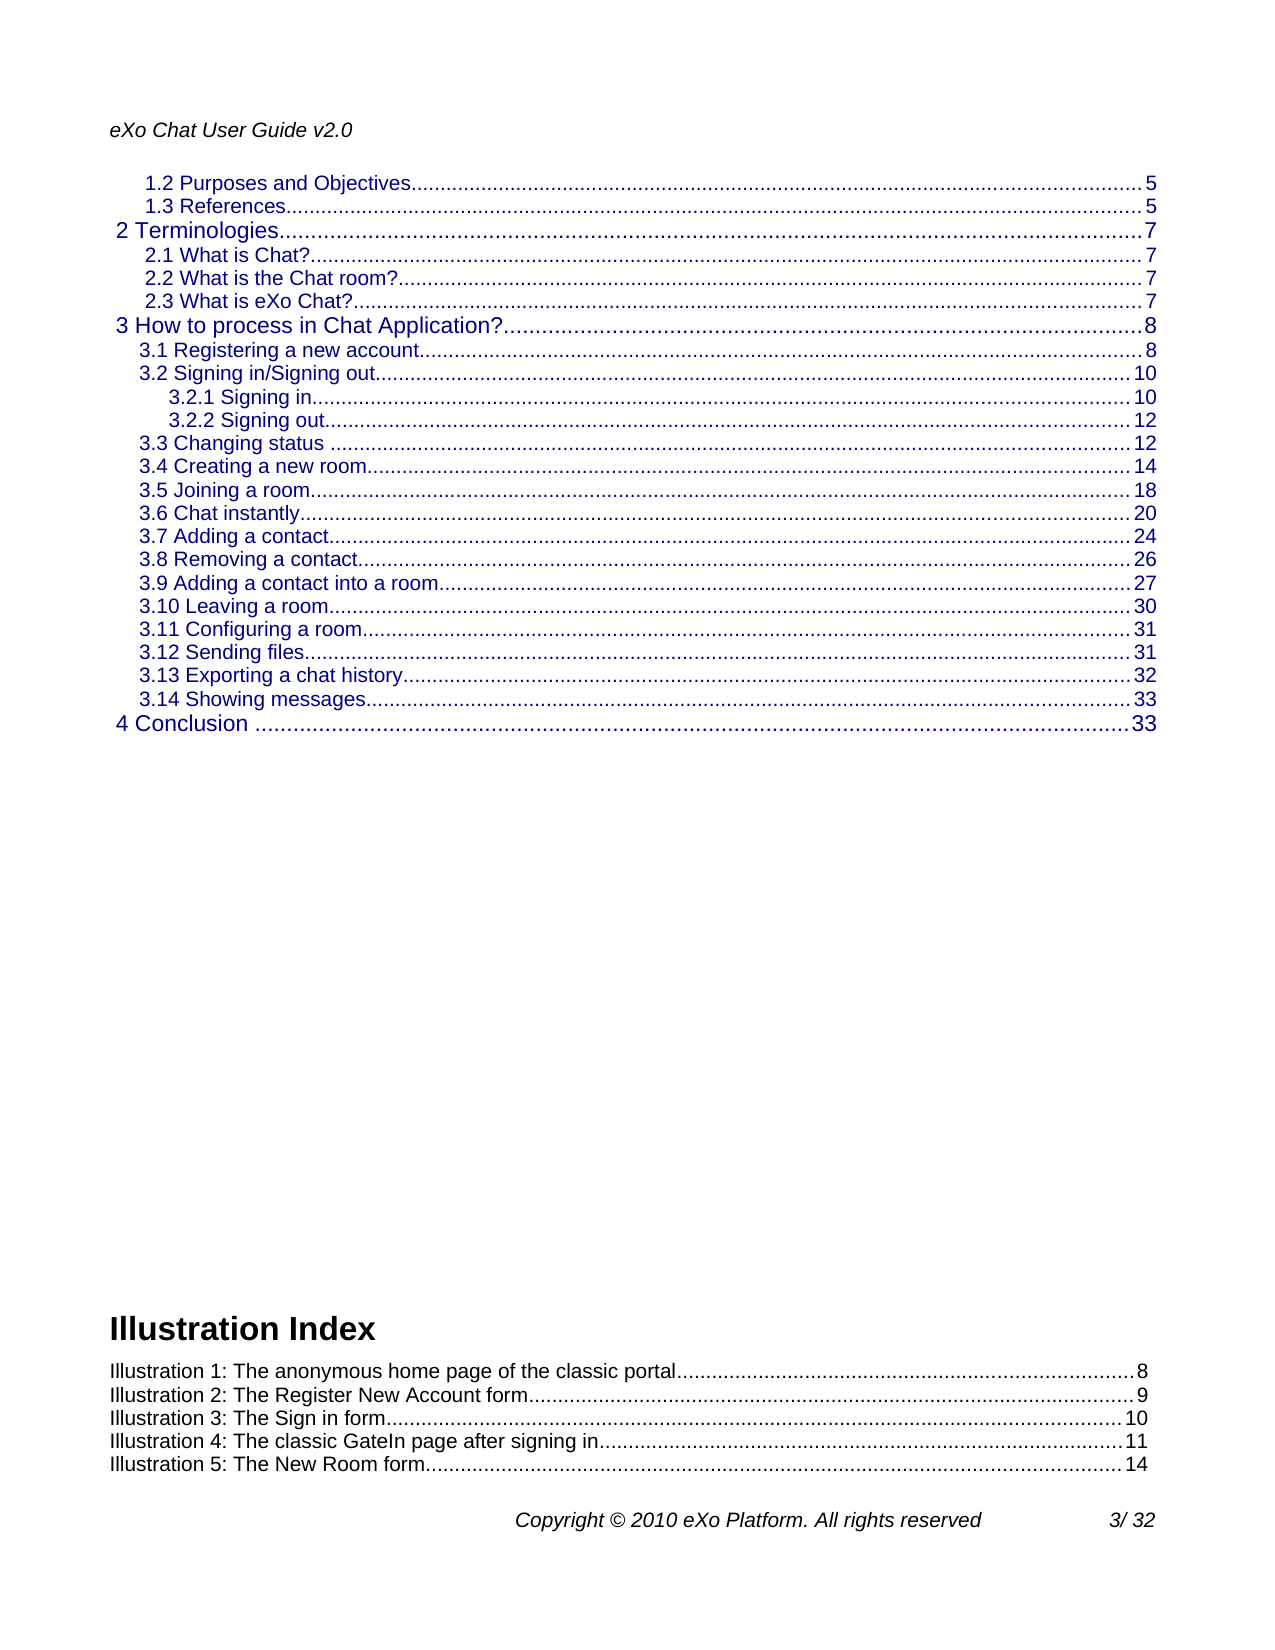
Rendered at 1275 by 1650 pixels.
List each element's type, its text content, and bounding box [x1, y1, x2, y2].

text 3.2.2 Signing out 12 [168, 408, 1157, 432]
text 4 Conclusion 33 [109, 710, 1157, 736]
text 3.13 Exporting a chat history 32 [139, 664, 1157, 687]
text 2.2 What is the Chat room? 7 [139, 267, 1157, 290]
text 2.3 What is eXo Chat? 7 [139, 290, 1157, 313]
text 3.7 Adding a contact 24 [139, 524, 1157, 548]
subtitle Illustration Index [109, 1310, 1157, 1348]
text 3.14 Showing messages 33 [139, 687, 1157, 710]
text 1.2 Purposes and Objectives 5 [139, 171, 1157, 194]
text 3.4 Creating a new room 14 [139, 455, 1157, 478]
text 3.6 Chat instantly 20 [139, 501, 1157, 524]
text 3.11 Configuring a room 31 [139, 617, 1157, 641]
text 2.1 What is Chat? 7 [139, 243, 1157, 267]
text 2 Terminologies 7 [109, 218, 1157, 243]
text 3.2.1 Signing in 10 [168, 385, 1157, 408]
text Illustration 2: The Register New Account form 9 [109, 1383, 1157, 1407]
text Illustration 3: The Sign in form 10 [109, 1407, 1157, 1430]
text Illustration 1: The anonymous home page of the classic portal 8 [109, 1360, 1157, 1383]
text 3.9 Adding a contact into a room 27 [139, 571, 1157, 594]
text 3.8 Removing a contact 26 [139, 548, 1157, 571]
text Illustration 5: The New Room form 14 [109, 1453, 1157, 1476]
text 3.3 Changing status 12 [139, 432, 1157, 455]
text Illustration 4: The classic GateIn page after signing in 11 [109, 1430, 1157, 1453]
text 3.12 Sending files 31 [139, 641, 1157, 664]
text 1.3 References 5 [139, 194, 1157, 218]
text 3.2 Signing in/Signing out 10 [139, 362, 1157, 385]
text 3.5 Joining a room 18 [139, 478, 1157, 501]
text 3 How to process in Chat Application? 8 [109, 313, 1157, 339]
text 3.10 Leaving a room 30 [139, 594, 1157, 617]
text 3.1 Registering a new account 8 [139, 339, 1157, 362]
